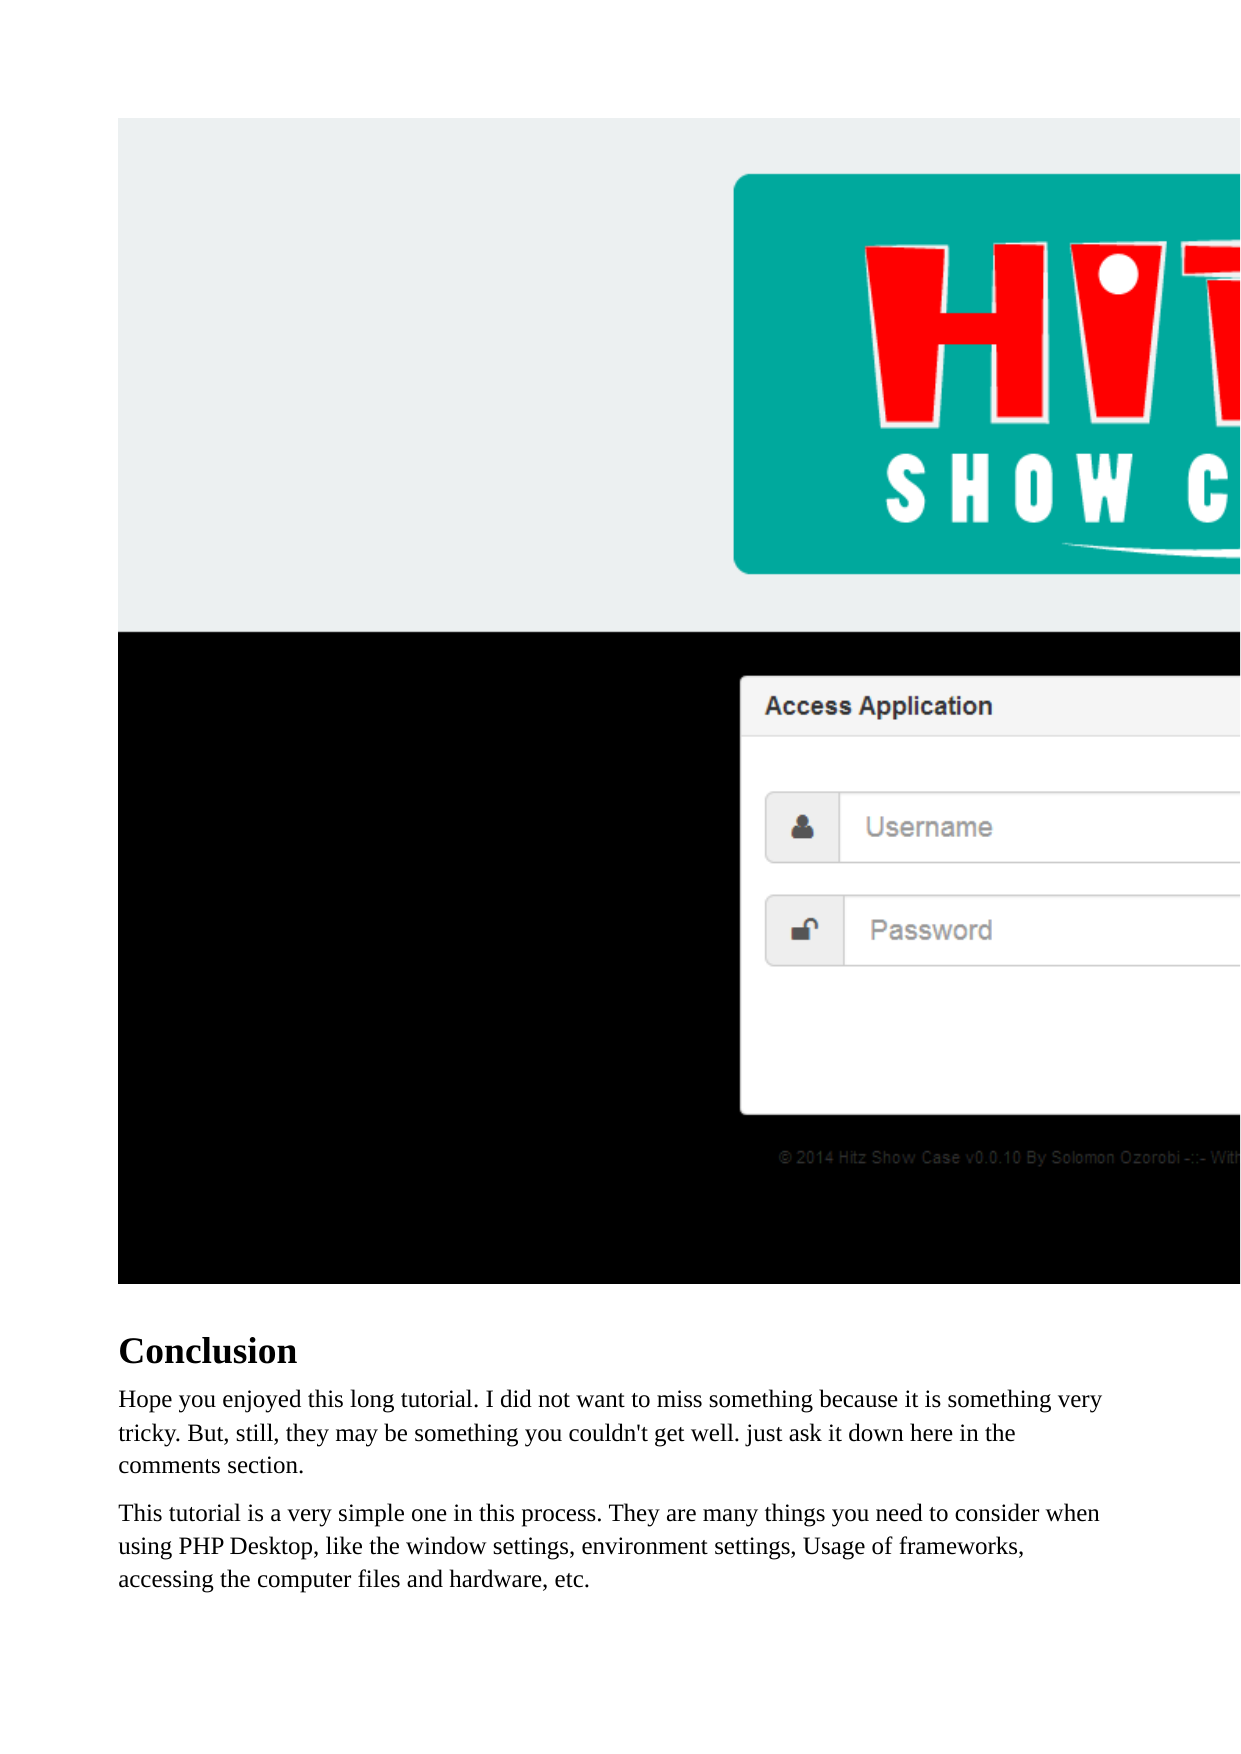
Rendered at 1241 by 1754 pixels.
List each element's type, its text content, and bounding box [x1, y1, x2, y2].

picture [118, 118, 1241, 1284]
text Hope you enjoyed this long tutorial. I did not want to miss something because it is something very tricky. But, still, they may be something you couldn't get well. just ask it down here in the comments section. [118, 1384, 1122, 1479]
subtitle Conclusion [118, 1329, 1122, 1372]
text This tutorial is a very simple one in this process. They are many things you need to consider when using PHP Desktop, like the window settings, environment settings, Usage of frameworks, accessing the computer files and hardware, etc. [118, 1498, 1122, 1593]
